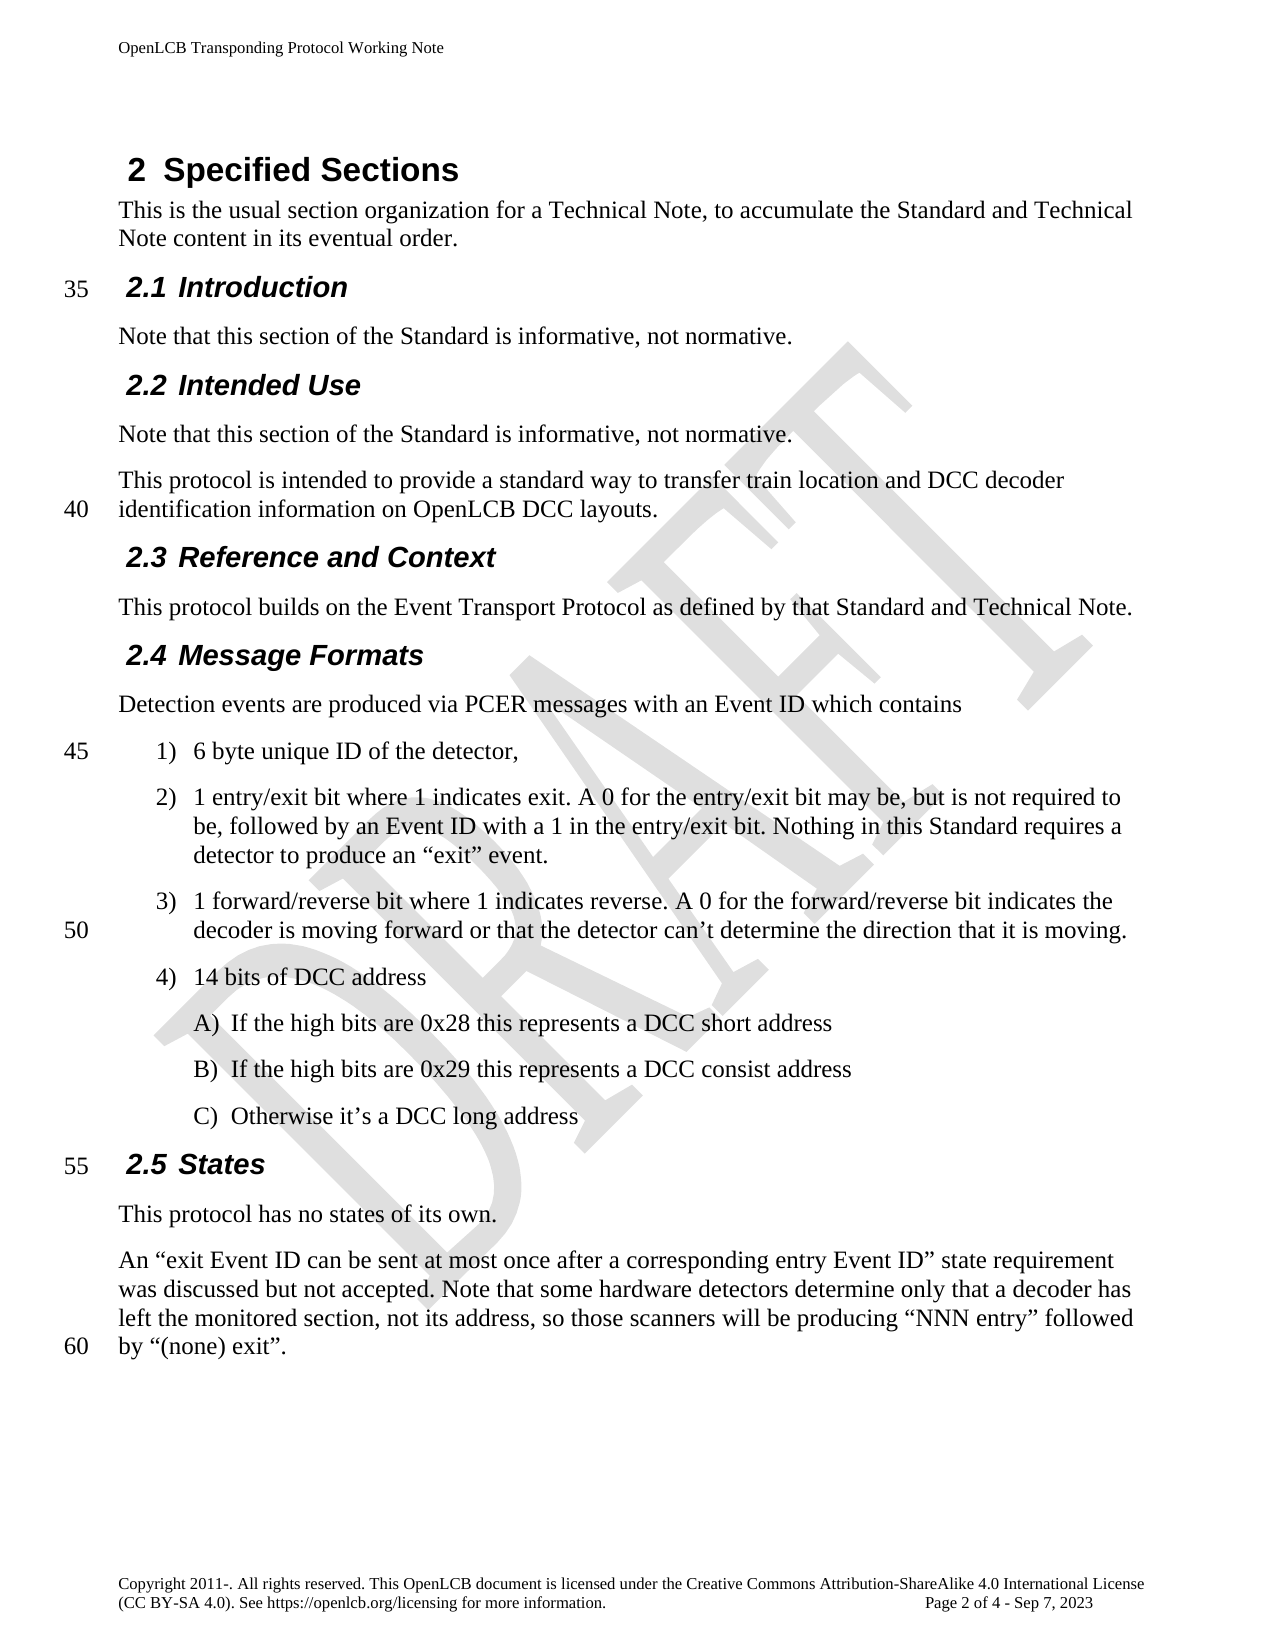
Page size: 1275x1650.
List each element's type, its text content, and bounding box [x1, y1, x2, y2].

list If the high bits are 0x29 this represents a DCC consist address [453, 1054, 546, 1083]
subtitle [945, 541, 1157, 574]
list Otherwise it’s a DCC long address [193, 1101, 283, 1130]
subtitle [1042, 638, 1074, 650]
text This protocol builds on the Event Transport Protocol as defined by that Standard and Technical Note. [118, 592, 681, 621]
subtitle [741, 638, 815, 672]
list If the high bits are 0x29 this represents a DCC consist address [560, 1054, 1157, 1083]
list 1 forward/reverse bit where 1 indicates reverse. A 0 for the forward/reverse bit indicates the decoder is moving forward or that the detector can’t determine the direction that it is moving. [156, 886, 407, 944]
text This protocol has no states of its own. [511, 1199, 1157, 1227]
subtitle [843, 638, 1033, 672]
text This protocol is intended to provide a standard way to transfer train location and DCC decoder identification information on OpenLCB DCC layouts. [869, 465, 1157, 523]
subtitle [821, 655, 859, 672]
text Detection events are produced via PCER messages with an Event ID which contains [798, 689, 1157, 718]
text This protocol is intended to provide a standard way to transfer train location and DCC decoder identification information on OpenLCB DCC layouts. [118, 465, 781, 523]
text This protocol is intended to provide a standard way to transfer train location and DCC decoder identification information on OpenLCB DCC layouts. [757, 465, 884, 523]
subtitle [1068, 638, 1157, 672]
text This protocol has no states of its own. [118, 1199, 380, 1227]
text An “exit Event ID can be sent at most once after a corresponding entry Event ID” state requirement was discussed but not accepted. Note that some hardware detectors determine only that a decoder has left the monitored section, not its address, so those scanners will be producing “NNN entry” followed by “(none) exit”. [118, 1245, 1157, 1360]
subtitle States [118, 1147, 334, 1181]
list Otherwise it’s a DCC long address [610, 1101, 1157, 1130]
text This protocol has no states of its own. [395, 1199, 492, 1227]
list 14 bits of DCC address [577, 962, 721, 990]
list 14 bits of DCC address [509, 972, 562, 990]
text Detection events are produced via PCER messages with an Event ID which contains [581, 689, 778, 718]
text Note that this section of the Standard is informative, not normative. [118, 321, 1157, 350]
list 6 byte unique ID of the detector, [156, 736, 570, 765]
list If the high bits are 0x28 this represents a DCC short address [211, 1008, 390, 1037]
subtitle [343, 1147, 493, 1181]
text Note that this section of the Standard is informative, not normative. [823, 419, 1157, 448]
list [570, 736, 637, 765]
list 1 entry/exit bit where 1 indicates exit. A 0 for the entry/exit bit may be, but is not required to be, followed by an Event ID with a 1 in the entry/exit bit. Nothing in this Standard requires a detector to produce an “exit” event. [718, 782, 1157, 869]
list If the high bits are 0x28 this represents a DCC short address [703, 1008, 1157, 1037]
subtitle Message Formats [118, 638, 732, 672]
text This protocol builds on the Event Transport Protocol as defined by that Standard and Technical Note. [797, 592, 982, 621]
list 1 entry/exit bit where 1 indicates exit. A 0 for the entry/exit bit may be, but is not required to be, followed by an Event ID with a 1 in the entry/exit bit. Nothing in this Standard requires a detector to produce an “exit” event. [602, 782, 701, 856]
list 1 entry/exit bit where 1 indicates exit. A 0 for the entry/exit bit may be, but is not required to be, followed by an Event ID with a 1 in the entry/exit bit. Nothing in this Standard requires a detector to produce an “exit” event. [680, 825, 787, 869]
subtitle Reference and Context [118, 541, 647, 574]
list [650, 736, 825, 765]
list 1 forward/reverse bit where 1 indicates reverse. A 0 for the forward/reverse bit indicates the decoder is moving forward or that the detector can’t determine the direction that it is moving. [530, 886, 694, 944]
list 14 bits of DCC address [239, 977, 324, 990]
list 14 bits of DCC address [156, 962, 227, 990]
text This is the usual section organization for a Technical Note, to accumulate the Standard and Technical Note content in its eventual order. [118, 195, 1157, 252]
list If the high bits are 0x28 this represents a DCC short address [514, 1008, 655, 1037]
list If the high bits are 0x28 this represents a DCC short address [407, 1008, 500, 1037]
subtitle Introduction [118, 270, 1157, 303]
text Detection events are produced via PCER messages with an Event ID which contains [118, 689, 538, 718]
list 1 entry/exit bit where 1 indicates exit. A 0 for the entry/exit bit may be, but is not required to be, followed by an Event ID with a 1 in the entry/exit bit. Nothing in this Standard requires a detector to produce an “exit” event. [156, 782, 642, 869]
list Otherwise it’s a DCC long address [490, 1101, 584, 1130]
subtitle [876, 368, 1157, 401]
list 1 forward/reverse bit where 1 indicates reverse. A 0 for the forward/reverse bit indicates the decoder is moving forward or that the detector can’t determine the direction that it is moving. [675, 886, 1157, 944]
list [839, 736, 1157, 765]
list 14 bits of DCC address [345, 962, 453, 990]
text This protocol builds on the Event Transport Protocol as defined by that Standard and Technical Note. [996, 592, 1157, 621]
subtitle Specified Sections [118, 150, 1157, 188]
text Note that this section of the Standard is informative, not normative. [118, 419, 769, 448]
subtitle [514, 1147, 1157, 1181]
text This protocol builds on the Event Transport Protocol as defined by that Standard and Technical Note. [695, 592, 807, 621]
list If the high bits are 0x29 this represents a DCC consist address [250, 1054, 435, 1083]
list Otherwise it’s a DCC long address [297, 1101, 472, 1130]
list 14 bits of DCC address [750, 962, 1157, 990]
subtitle Intended Use [118, 368, 820, 401]
subtitle [826, 374, 890, 401]
list 1 forward/reverse bit where 1 indicates reverse. A 0 for the forward/reverse bit indicates the decoder is moving forward or that the detector can’t determine the direction that it is moving. [392, 886, 515, 944]
subtitle [665, 541, 935, 574]
